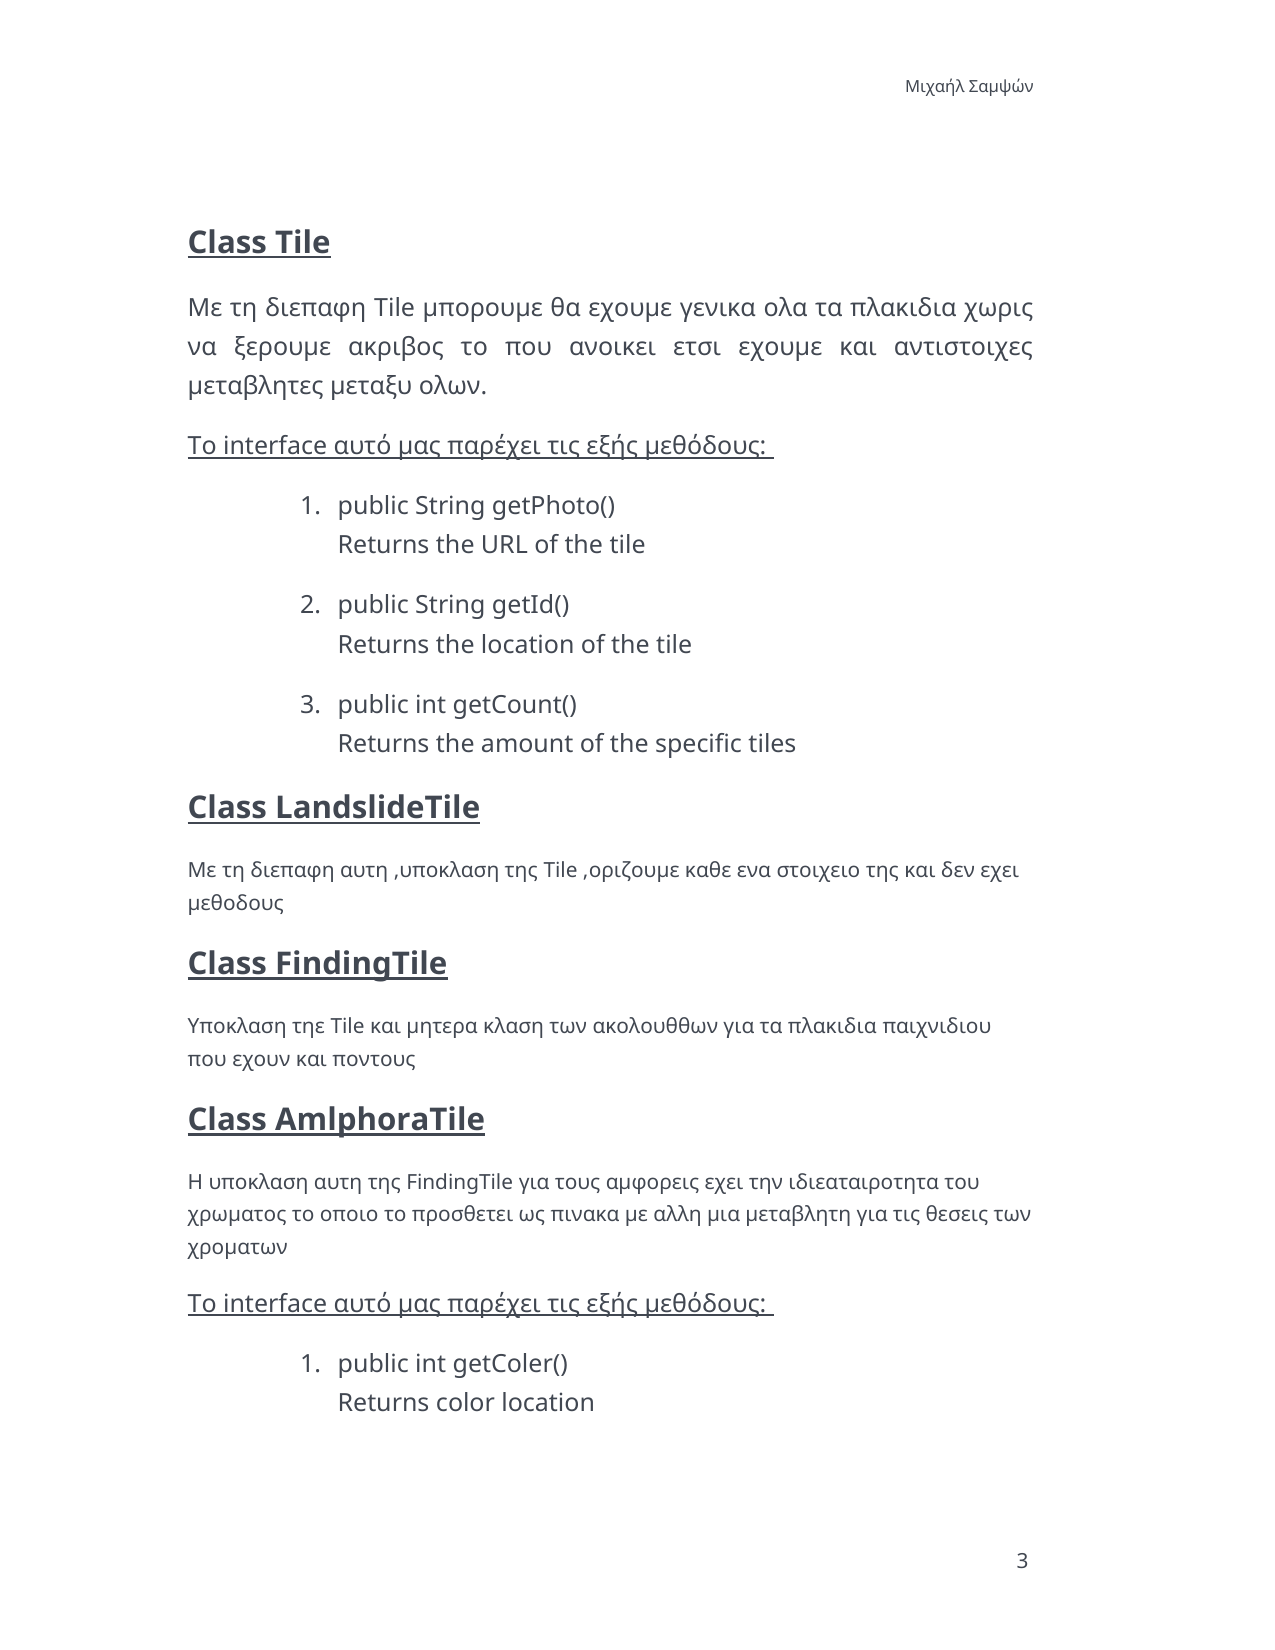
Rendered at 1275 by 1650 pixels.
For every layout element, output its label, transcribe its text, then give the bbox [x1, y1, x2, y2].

list public int getColer() Returns color location [300, 1346, 1034, 1419]
text Το interface αυτό μας παρέχει τις εξής μεθόδους: [187, 1286, 1034, 1319]
list public String getId() Returns the location of the tile [300, 587, 1034, 660]
text Με τη διεπαφη Tile μπορουμε θα εχουμε γενικα ολα τα πλακιδια χωρις να ξερουμε ακριβος το που ανοικει ετσι εχουμε και αντιστοιχες μεταβλητες μεταξυ ολων. [187, 289, 1034, 402]
text Η υποκλαση αυτη της FindingTile για τους αμφορεις εχει την ιδιεαταιροτητα του χρωματος το οποιο το προσθετει ως πινακα με αλλη μια μεταβλητη για τις θεσεις των χροματων [187, 1167, 1034, 1261]
list public int getCount() Returns the amount of the specific tiles [300, 686, 1034, 759]
text Class Tile [187, 220, 1034, 262]
text Το interface αυτό μας παρέχει τις εξής μεθόδους: [187, 428, 1034, 462]
text Με τη διεπαφη αυτη ,υποκλαση της Tile ,οριζουμε καθε ενα στοιχειο της και δεν εχει μεθοδους [187, 855, 1034, 916]
text Class AmlphoraTile [187, 1097, 1034, 1140]
list public String getPhoto() Returns the URL of the tile [300, 488, 1034, 561]
text Class FindingTile [187, 941, 1034, 984]
text Υποκλαση τηε Tile και μητερα κλαση των ακολουθθων για τα πλακιδια παιχνιδιου που εχουν και ποντους [187, 1011, 1034, 1072]
text Class LandslideTile [187, 785, 1034, 828]
